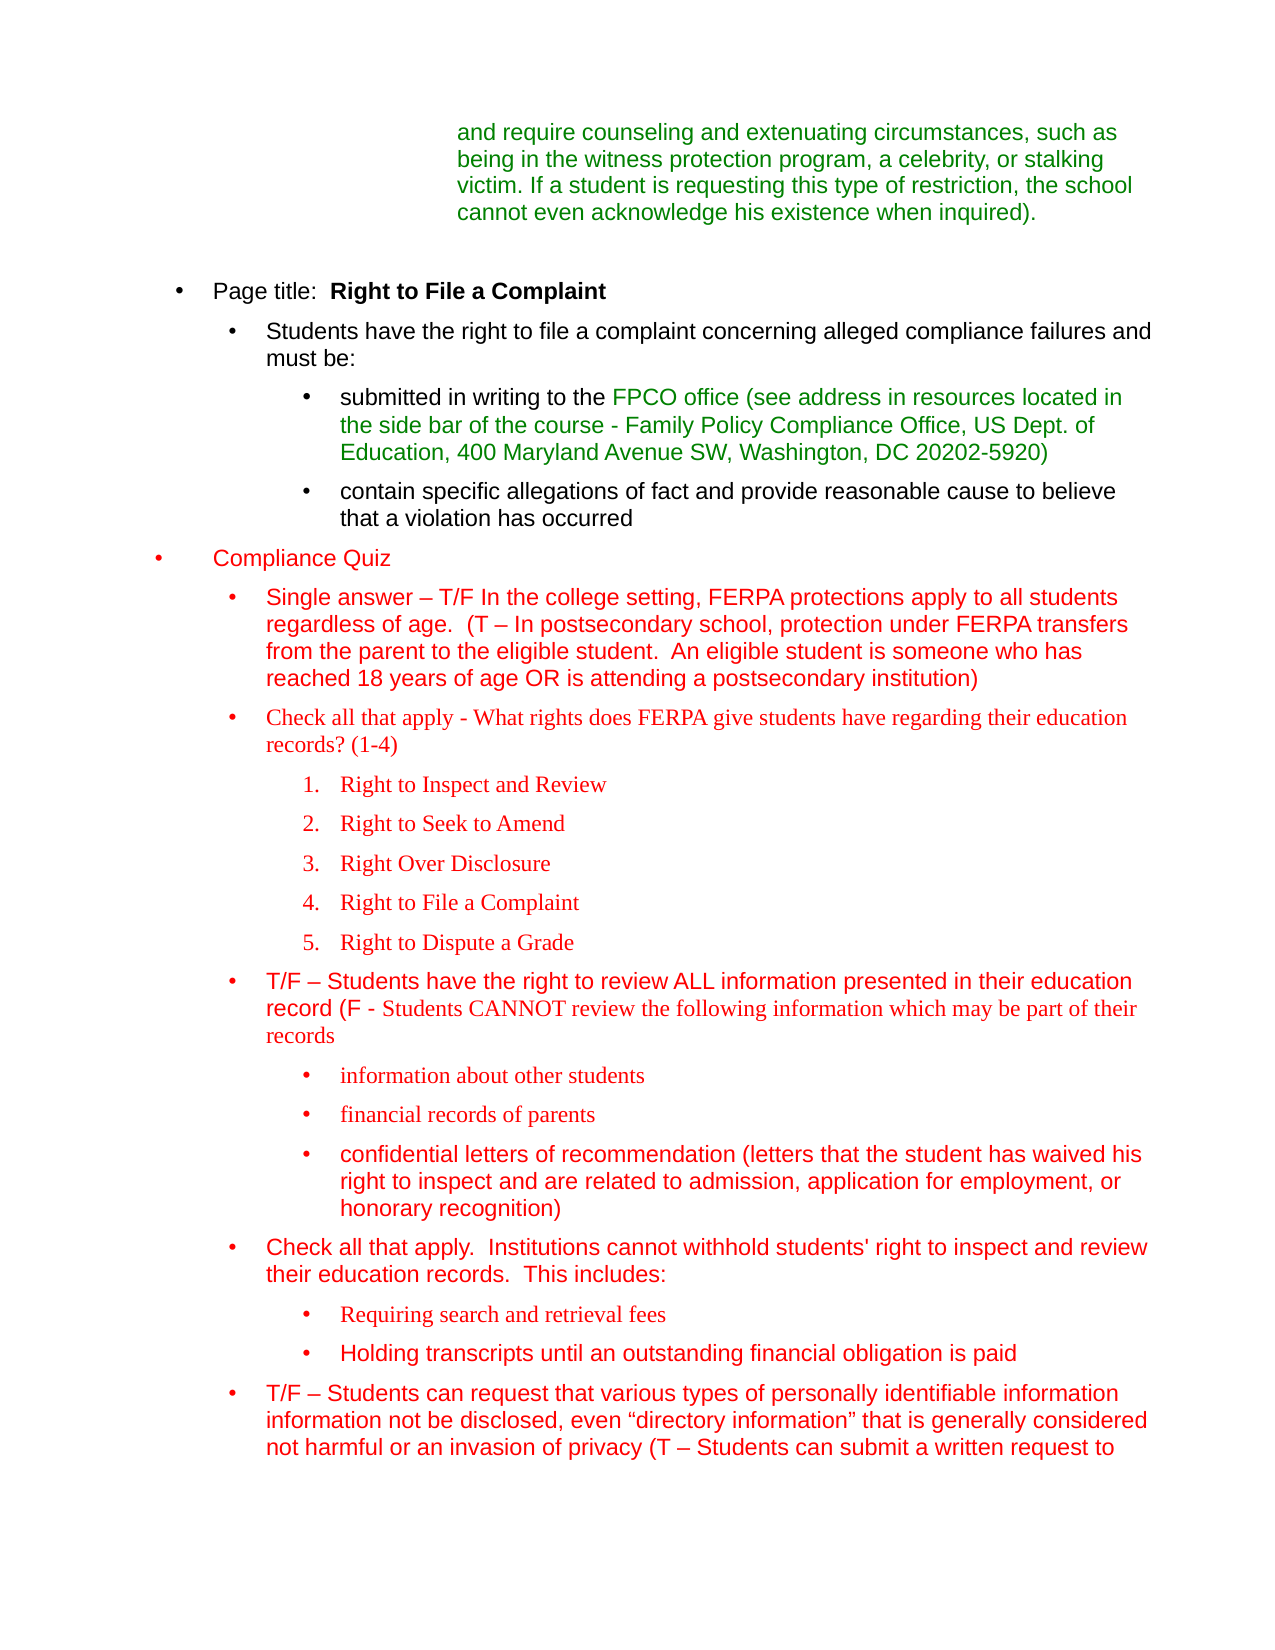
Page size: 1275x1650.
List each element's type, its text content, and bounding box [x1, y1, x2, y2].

list financial records of parents [302, 1101, 1157, 1128]
list Page title: Right to File a Complaint [175, 277, 1157, 305]
list Students have the right to file a complaint concerning alleged compliance failures and must be: [228, 317, 1157, 371]
list contain specific allegations of fact and provide reasonable cause to believe that a violation has occurred [302, 477, 1157, 531]
list information about other students [302, 1061, 1157, 1088]
list Holding transcripts until an outstanding financial obligation is paid [302, 1340, 1157, 1367]
list T/F – Students have the right to review ALL information presented in their education record (F - Students CANNOT review the following information which may be part of their records [228, 968, 1157, 1049]
list Compliance Quiz [154, 544, 1157, 571]
list and require counseling and extenuating circumstances, such as being in the witness protection program, a celebrity, or stalking victim. If a student is requesting this type of restriction, the school cannot even acknowledge his existence when inquired). [419, 118, 1157, 226]
list Check all that apply - What rights does FERPA give students have regarding their education records? (1-4) [228, 704, 1157, 758]
list submitted in writing to the FPCO office (see address in resources located in the side bar of the course - Family Policy Compliance Office, US Dept. of Education, 400 Maryland Avenue SW, Washington, DC 20202-5920) [302, 384, 1157, 465]
list Check all that apply. Institutions cannot withhold students' right to inspect and review their education records. This includes: [228, 1234, 1157, 1288]
list Single answer – T/F In the college setting, FERPA protections apply to all students regardless of age. (T – In postsecondary school, protection under FERPA transfers from the parent to the eligible student. An eligible student is someone who has reached 18 years of age OR is attending a postsecondary institution) [228, 583, 1157, 691]
list confidential letters of recommendation (letters that the student has waived his right to inspect and are related to admission, application for employment, or honorary recognition) [302, 1140, 1157, 1221]
list Requiring search and retrieval fees [302, 1300, 1157, 1327]
list T/F – Students can request that various types of personally identifiable information information not be disclosed, even “directory information” that is generally considered not harmful or an invasion of privacy (T – Students can submit a written request to [228, 1379, 1157, 1460]
list Right to Dispute a Grade [302, 928, 1157, 955]
list Right to Seek to Amend [302, 810, 1157, 837]
list Right to Inspect and Review [302, 770, 1157, 797]
list Right to File a Complaint [302, 889, 1157, 916]
list Right Over Disclosure [302, 849, 1157, 876]
